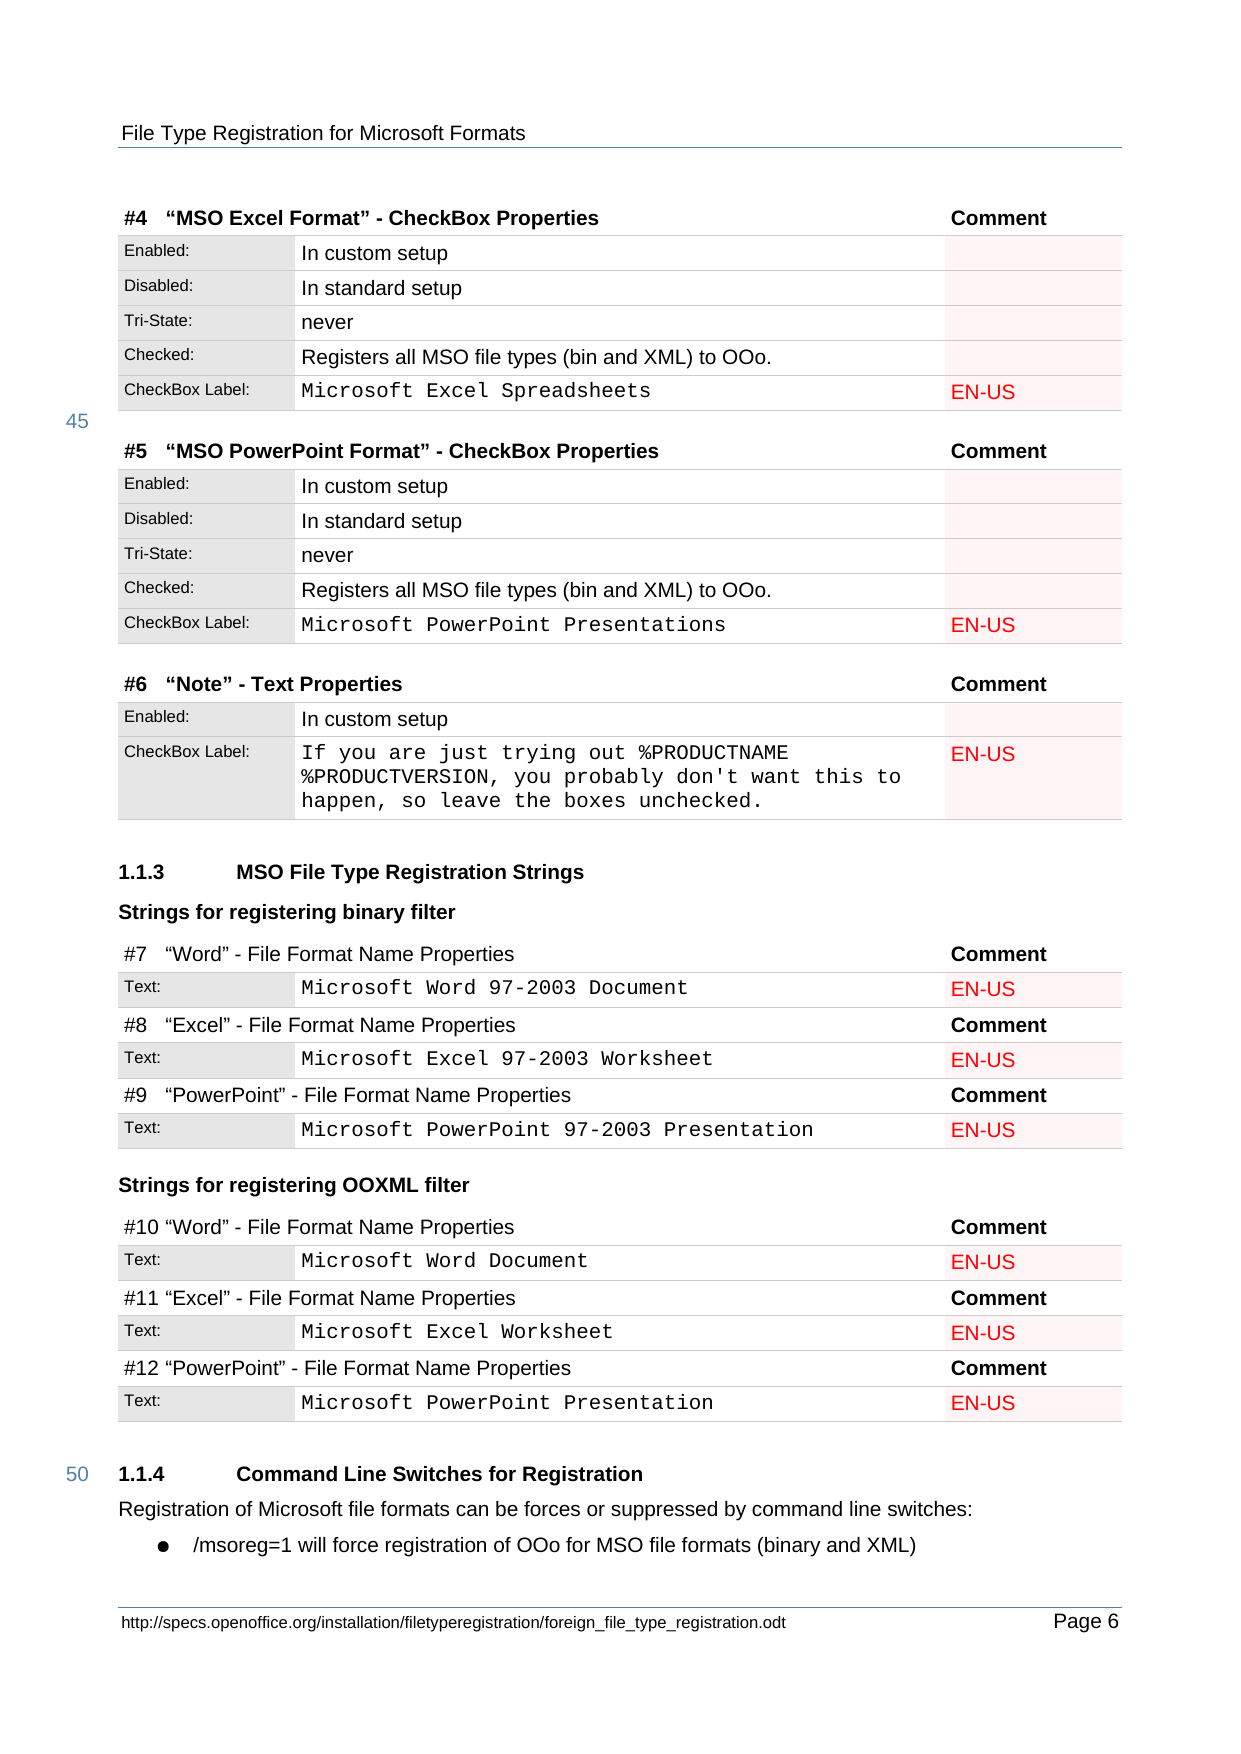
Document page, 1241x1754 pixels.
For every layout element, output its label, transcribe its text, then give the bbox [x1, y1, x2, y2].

table_cell Microsoft Excel Worksheet [295, 1316, 945, 1350]
table_cell [945, 703, 1122, 736]
table_header Comment [946, 200, 1122, 235]
table_cell Text: [118, 973, 295, 1007]
table_header Comment [946, 666, 1122, 701]
table_cell CheckBox Label: [118, 376, 295, 410]
table_cell EN-US [945, 1387, 1122, 1421]
table_cell [945, 574, 1122, 608]
table_cell never [295, 306, 945, 340]
table_header Comment [945, 1351, 1122, 1386]
table_cell Microsoft Word 97-2003 Document [295, 973, 945, 1007]
subtitle Command Line Switches for Registration [118, 1463, 1122, 1486]
table_cell Registers all MSO file types (bin and XML) to OOo. [295, 341, 945, 375]
table_cell In standard setup [295, 504, 945, 538]
table_header “Word” - File Format Name Properties [118, 936, 945, 972]
table_cell [945, 504, 1122, 538]
table_header “MSO PowerPoint Format” - CheckBox Properties [119, 433, 945, 468]
table_header “Excel” - File Format Name Properties [118, 1008, 945, 1042]
table_cell Microsoft PowerPoint 97-2003 Presentation [295, 1114, 945, 1148]
table_cell Enabled: [118, 236, 295, 270]
table_header “PowerPoint” - File Format Name Properties [118, 1079, 945, 1113]
table_cell If you are just trying out %PRODUCTNAME %PRODUCTVERSION, you probably don't want this to happen, so leave the boxes unchecked. [295, 737, 945, 819]
table_header “Word” - File Format Name Properties [118, 1209, 945, 1244]
table_cell Text: [118, 1246, 295, 1280]
text Strings for registering binary filter [118, 900, 1122, 924]
text Registration of Microsoft file formats can be forces or suppressed by command line switches: [118, 1498, 1122, 1521]
table_cell Tri-State: [118, 539, 295, 573]
table_cell Text: [118, 1114, 295, 1148]
list /msoreg=1 will force registration of OOo for MSO file formats (binary and XML) [156, 1533, 1122, 1557]
table_cell Microsoft PowerPoint Presentations [295, 609, 945, 643]
table_header “Excel” - File Format Name Properties [118, 1281, 945, 1315]
table_cell Text: [118, 1043, 295, 1078]
table_cell Enabled: [118, 703, 295, 736]
table_cell Enabled: [118, 470, 295, 503]
table_cell Microsoft PowerPoint Presentation [295, 1387, 945, 1421]
table_header Comment [945, 1008, 1122, 1042]
table_cell In custom setup [295, 470, 945, 503]
table_cell [945, 236, 1122, 270]
table_cell Microsoft Excel Spreadsheets [295, 376, 945, 410]
table_cell [945, 539, 1122, 573]
table_cell EN-US [945, 609, 1122, 643]
table_cell EN-US [945, 1114, 1122, 1148]
table_header “PowerPoint” - File Format Name Properties [118, 1351, 945, 1386]
table_cell Checked: [118, 341, 295, 375]
table_cell [945, 470, 1122, 503]
table_cell Disabled: [118, 271, 295, 305]
table_cell EN-US [945, 1043, 1122, 1078]
table_cell EN-US [945, 737, 1122, 819]
table_cell In custom setup [295, 236, 945, 270]
table_cell never [295, 539, 945, 573]
table_cell Text: [118, 1387, 295, 1421]
table_cell Text: [118, 1316, 295, 1350]
table_cell EN-US [945, 973, 1122, 1007]
table_header Comment [945, 1079, 1122, 1113]
table_cell [945, 306, 1122, 340]
table_cell In custom setup [295, 703, 945, 736]
table_cell [945, 341, 1122, 375]
text Strings for registering OOXML filter [118, 1173, 1122, 1197]
table_cell CheckBox Label: [118, 609, 295, 643]
table_header “MSO Excel Format” - CheckBox Properties [119, 200, 945, 235]
table_cell Microsoft Excel 97-2003 Worksheet [295, 1043, 945, 1078]
table_cell Microsoft Word Document [295, 1246, 945, 1280]
table_cell CheckBox Label: [118, 737, 295, 819]
table_cell Registers all MSO file types (bin and XML) to OOo. [295, 574, 945, 608]
table_cell Checked: [118, 574, 295, 608]
table_cell Tri-State: [118, 306, 295, 340]
table_header Comment [945, 936, 1122, 972]
table_header Comment [945, 1209, 1122, 1244]
table_cell Disabled: [118, 504, 295, 538]
table_cell [945, 271, 1122, 305]
table_cell EN-US [945, 376, 1122, 410]
subtitle MSO File Type Registration Strings [118, 860, 1122, 884]
table_header Comment [945, 1281, 1122, 1315]
table_header “Note” - Text Properties [119, 666, 945, 701]
table_header Comment [946, 433, 1122, 468]
table_cell In standard setup [295, 271, 945, 305]
table_cell EN-US [945, 1316, 1122, 1350]
table_cell EN-US [945, 1246, 1122, 1280]
